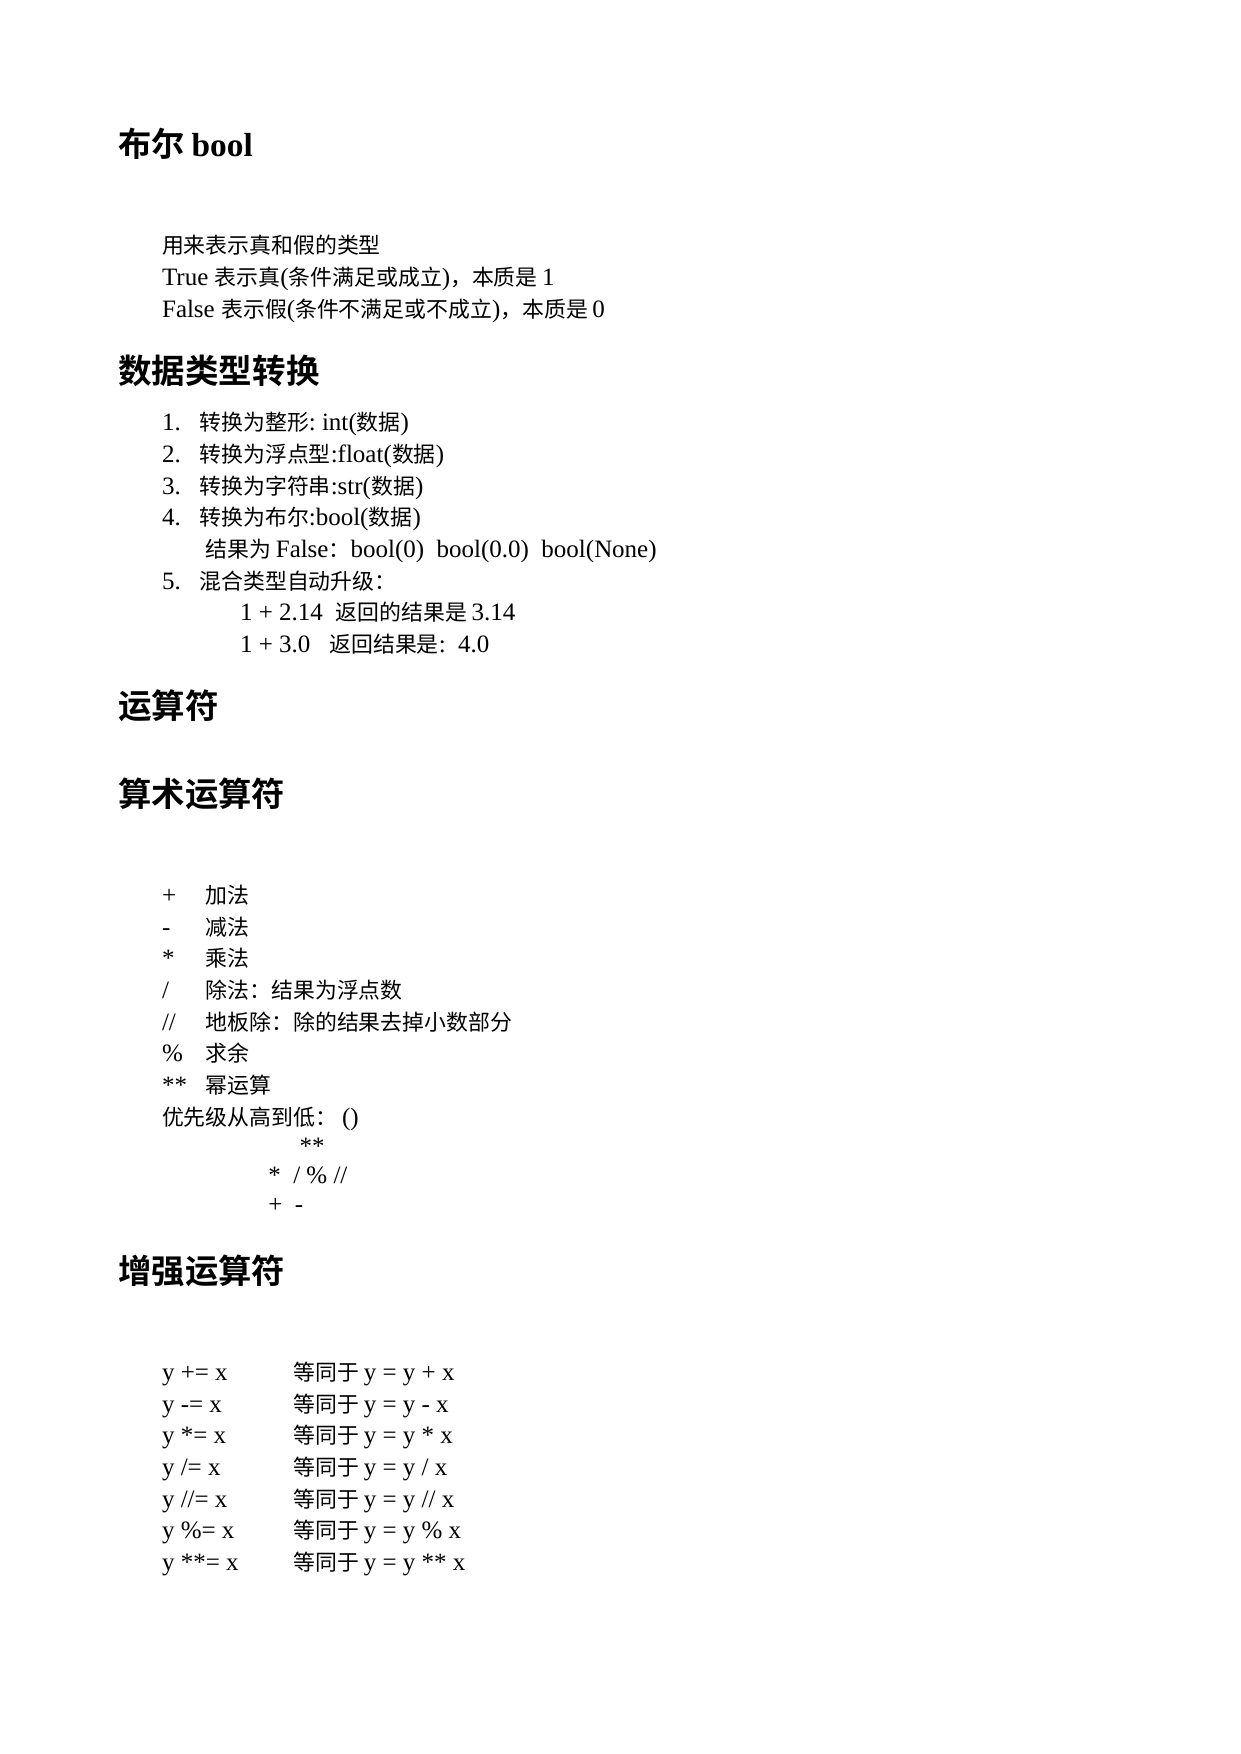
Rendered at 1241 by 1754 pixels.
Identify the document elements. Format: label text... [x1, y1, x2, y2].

text y *= x 等同于 y = y * x [118, 1418, 1122, 1450]
text ** 幂运算 [162, 1068, 1122, 1100]
text False 表示假(条件不满足或不成立)，本质是0 [118, 292, 1122, 323]
list 转换为布尔:bool(数据) [162, 500, 1122, 532]
subtitle 运算符 [118, 679, 1122, 728]
text ** [118, 1131, 1122, 1160]
text y %= x 等同于 y = y % x [118, 1513, 1122, 1545]
text 1 + 3.0 返回结果是: 4.0 [227, 627, 1122, 659]
text 1 + 2.14 返回的结果是 3.14 [227, 595, 1122, 627]
text * 乘法 [118, 941, 1122, 973]
list 转换为整形: int(数据) [162, 405, 1122, 437]
text y += x 等同于 y = y + x [118, 1355, 1122, 1387]
subtitle 算术运算符 [118, 768, 1122, 816]
text / 除法：结果为浮点数 [118, 973, 1122, 1005]
text // 地板除：除的结果去掉小数部分 [162, 1005, 1122, 1036]
text 优先级从高到低： () [118, 1100, 1122, 1131]
text - 减法 [118, 910, 1122, 941]
subtitle 数据类型转换 [118, 344, 1122, 393]
text y -= x 等同于 y = y - x [118, 1387, 1122, 1418]
text % 求余 [162, 1036, 1122, 1068]
text y **= x 等同于 y = y ** x [118, 1545, 1122, 1577]
list 转换为浮点型:float(数据) [162, 437, 1122, 469]
text + 加法 [118, 878, 1122, 910]
text 用来表示真和假的类型 [118, 228, 1122, 260]
text + - [118, 1189, 1122, 1218]
list 混合类型自动升级： [162, 564, 1122, 595]
text 结果为False：bool(0) bool(0.0) bool(None) [118, 532, 1122, 564]
text * / % // [118, 1160, 1122, 1189]
subtitle 增强运算符 [118, 1245, 1122, 1293]
text True 表示真(条件满足或成立)，本质是1 [118, 260, 1122, 292]
text y //= x 等同于 y = y // x [118, 1482, 1122, 1513]
list 转换为字符串:str(数据) [162, 469, 1122, 500]
text y /= x 等同于 y = y / x [118, 1450, 1122, 1482]
subtitle 布尔bool [118, 118, 1122, 166]
